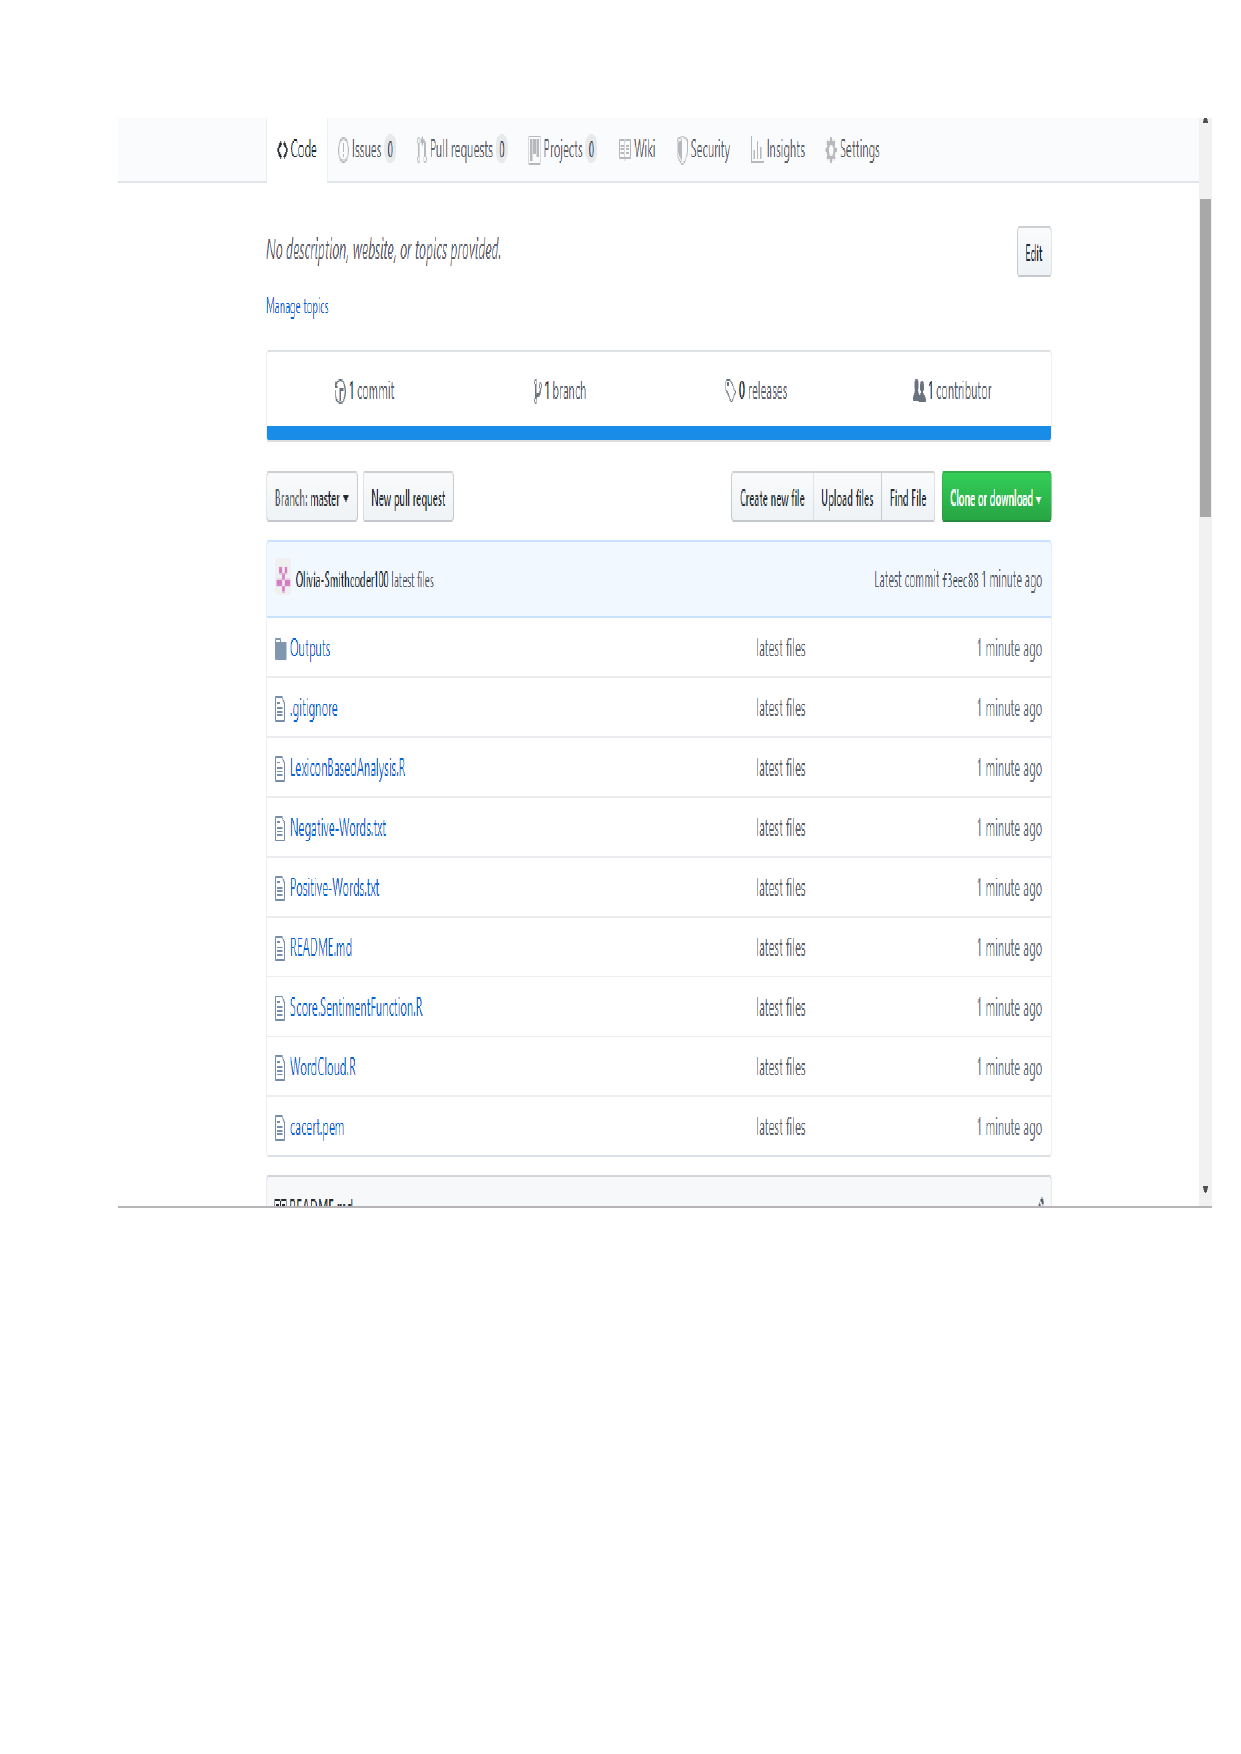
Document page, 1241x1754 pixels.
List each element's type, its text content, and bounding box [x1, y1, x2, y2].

picture [118, 118, 1212, 1212]
text You can view your repository in GitHub after you have completed all steps. [118, 1212, 1122, 1245]
